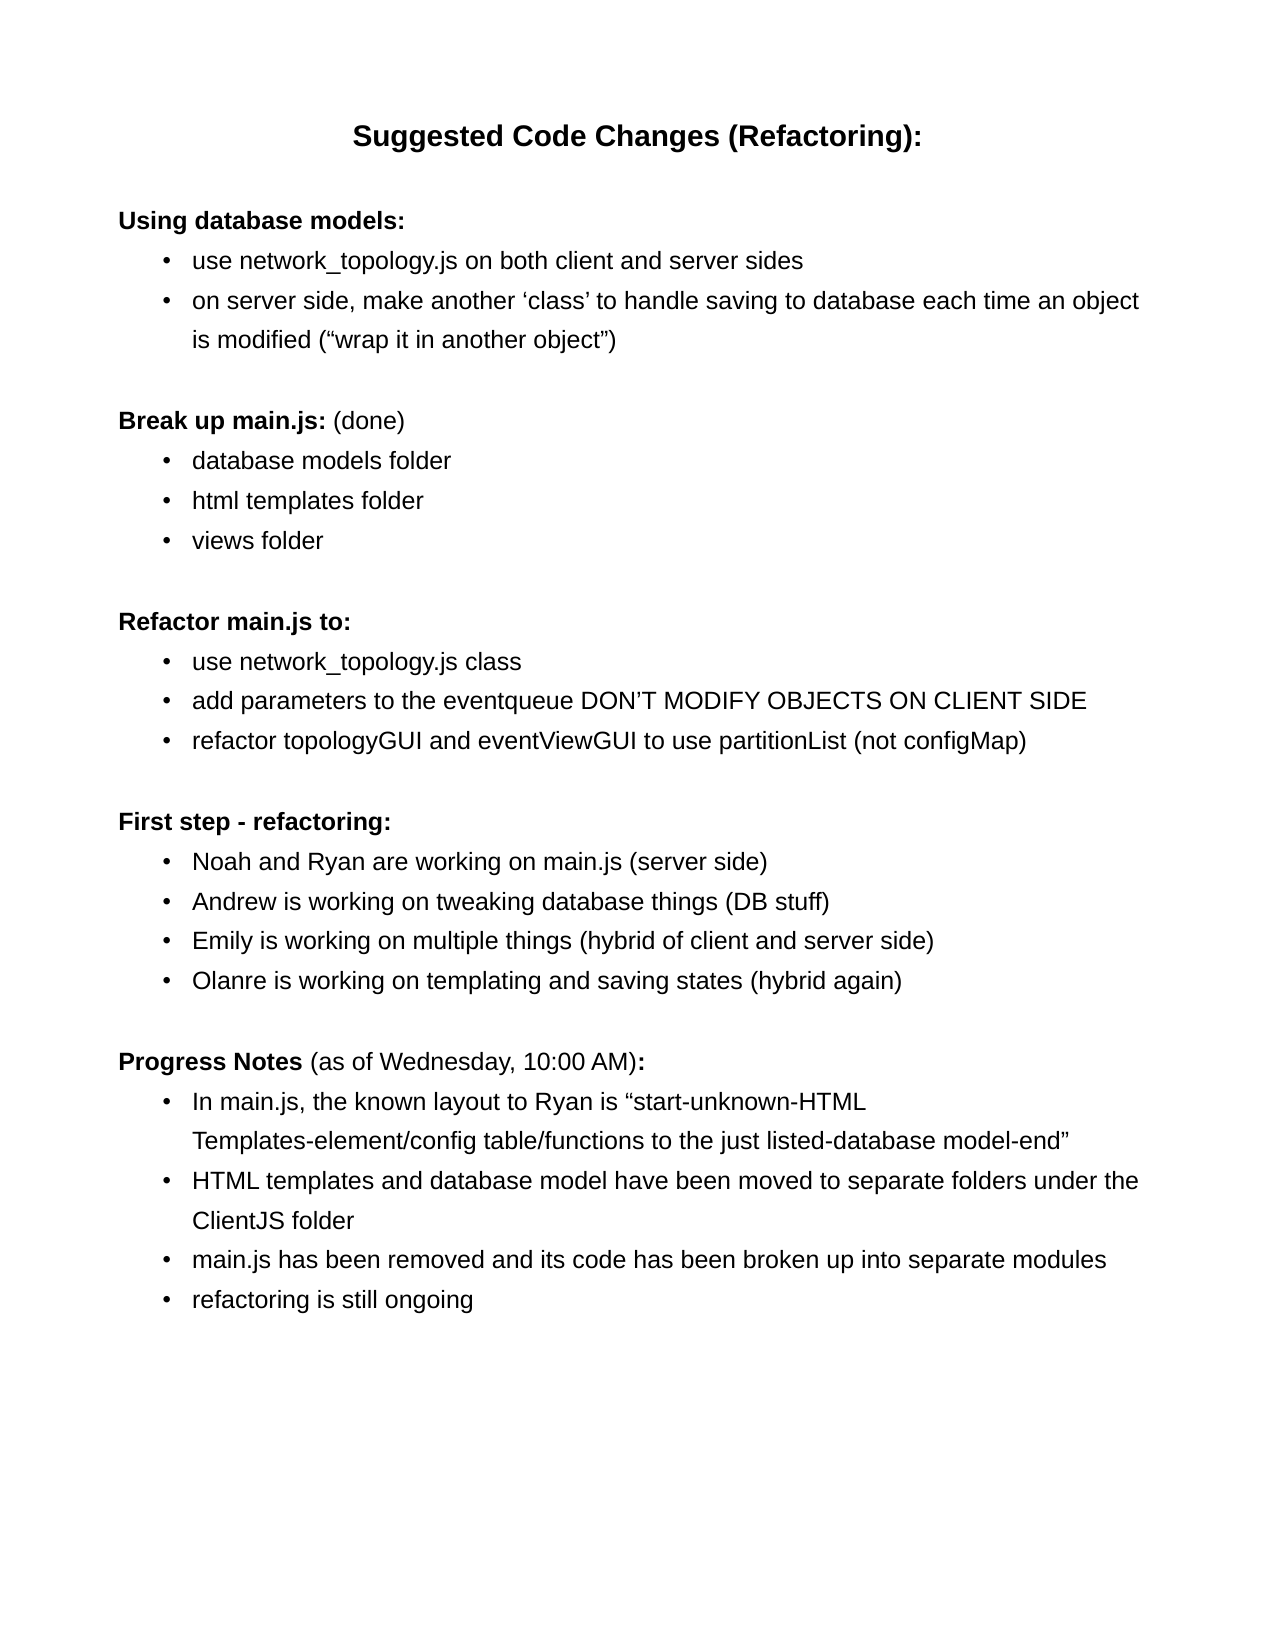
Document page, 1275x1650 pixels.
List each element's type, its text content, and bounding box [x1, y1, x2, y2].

text Progress Notes (as of Wednesday, 10:00 AM): [118, 1047, 1157, 1076]
list Noah and Ryan are working on main.js (server side) [162, 847, 1157, 876]
list HTML templates and database model have been moved to separate folders under the ClientJS folder [162, 1166, 1157, 1234]
list refactor topologyGUI and eventViewGUI to use partitionList (not configMap) [162, 726, 1157, 755]
list Andrew is working on tweaking database things (DB stuff) [162, 886, 1157, 915]
list use network_topology.js on both client and server sides [162, 246, 1157, 275]
text Refactor main.js to: [118, 607, 1157, 636]
text Using database models: [118, 206, 1157, 235]
list use network_topology.js class [162, 646, 1157, 675]
list html templates folder [162, 486, 1157, 515]
text First step - refactoring: [118, 807, 1157, 836]
list Emily is working on multiple things (hybrid of client and server side) [162, 926, 1157, 955]
list main.js has been removed and its code has been broken up into separate modules [162, 1245, 1157, 1274]
list views folder [162, 526, 1157, 554]
list Olanre is working on templating and saving states (hybrid again) [162, 966, 1157, 995]
text Suggested Code Changes (Refactoring): [118, 118, 1157, 152]
list on server side, make another ‘class’ to handle saving to database each time an object is modified (“wrap it in another object”) [162, 286, 1157, 354]
text Break up main.js: (done) [118, 406, 1157, 435]
list refactoring is still ongoing [162, 1285, 1157, 1314]
list database models folder [162, 446, 1157, 475]
list add parameters to the eventqueue DON’T MODIFY OBJECTS ON CLIENT SIDE [162, 686, 1157, 715]
list In main.js, the known layout to Ryan is “start-unknown-HTML Templates-element/config table/functions to the just listed-database model-end” [162, 1087, 1157, 1155]
